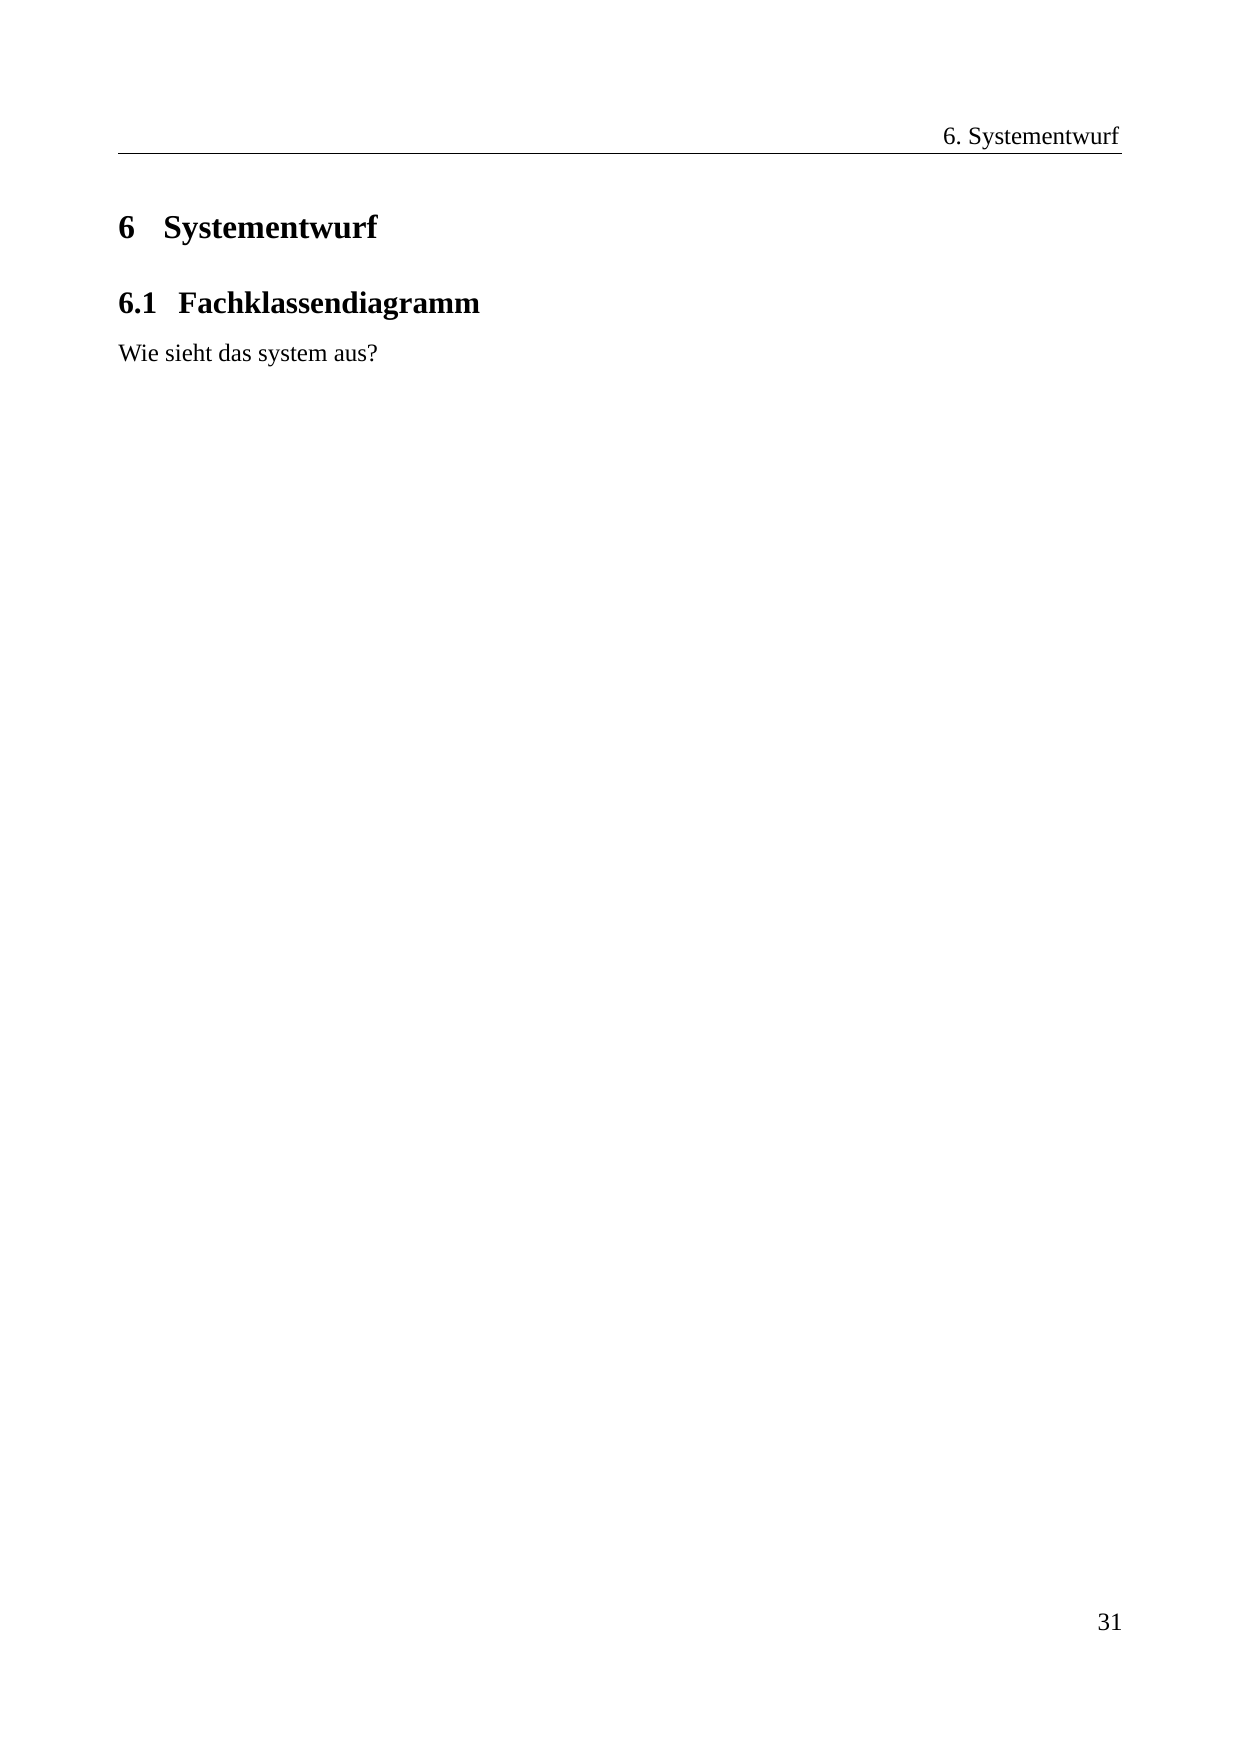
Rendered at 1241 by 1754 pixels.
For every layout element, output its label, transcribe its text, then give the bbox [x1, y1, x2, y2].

subtitle Systementwurf [118, 207, 1122, 246]
text Wie sieht das system aus? [118, 338, 1122, 367]
subtitle Fachklassendiagramm [118, 285, 1122, 321]
